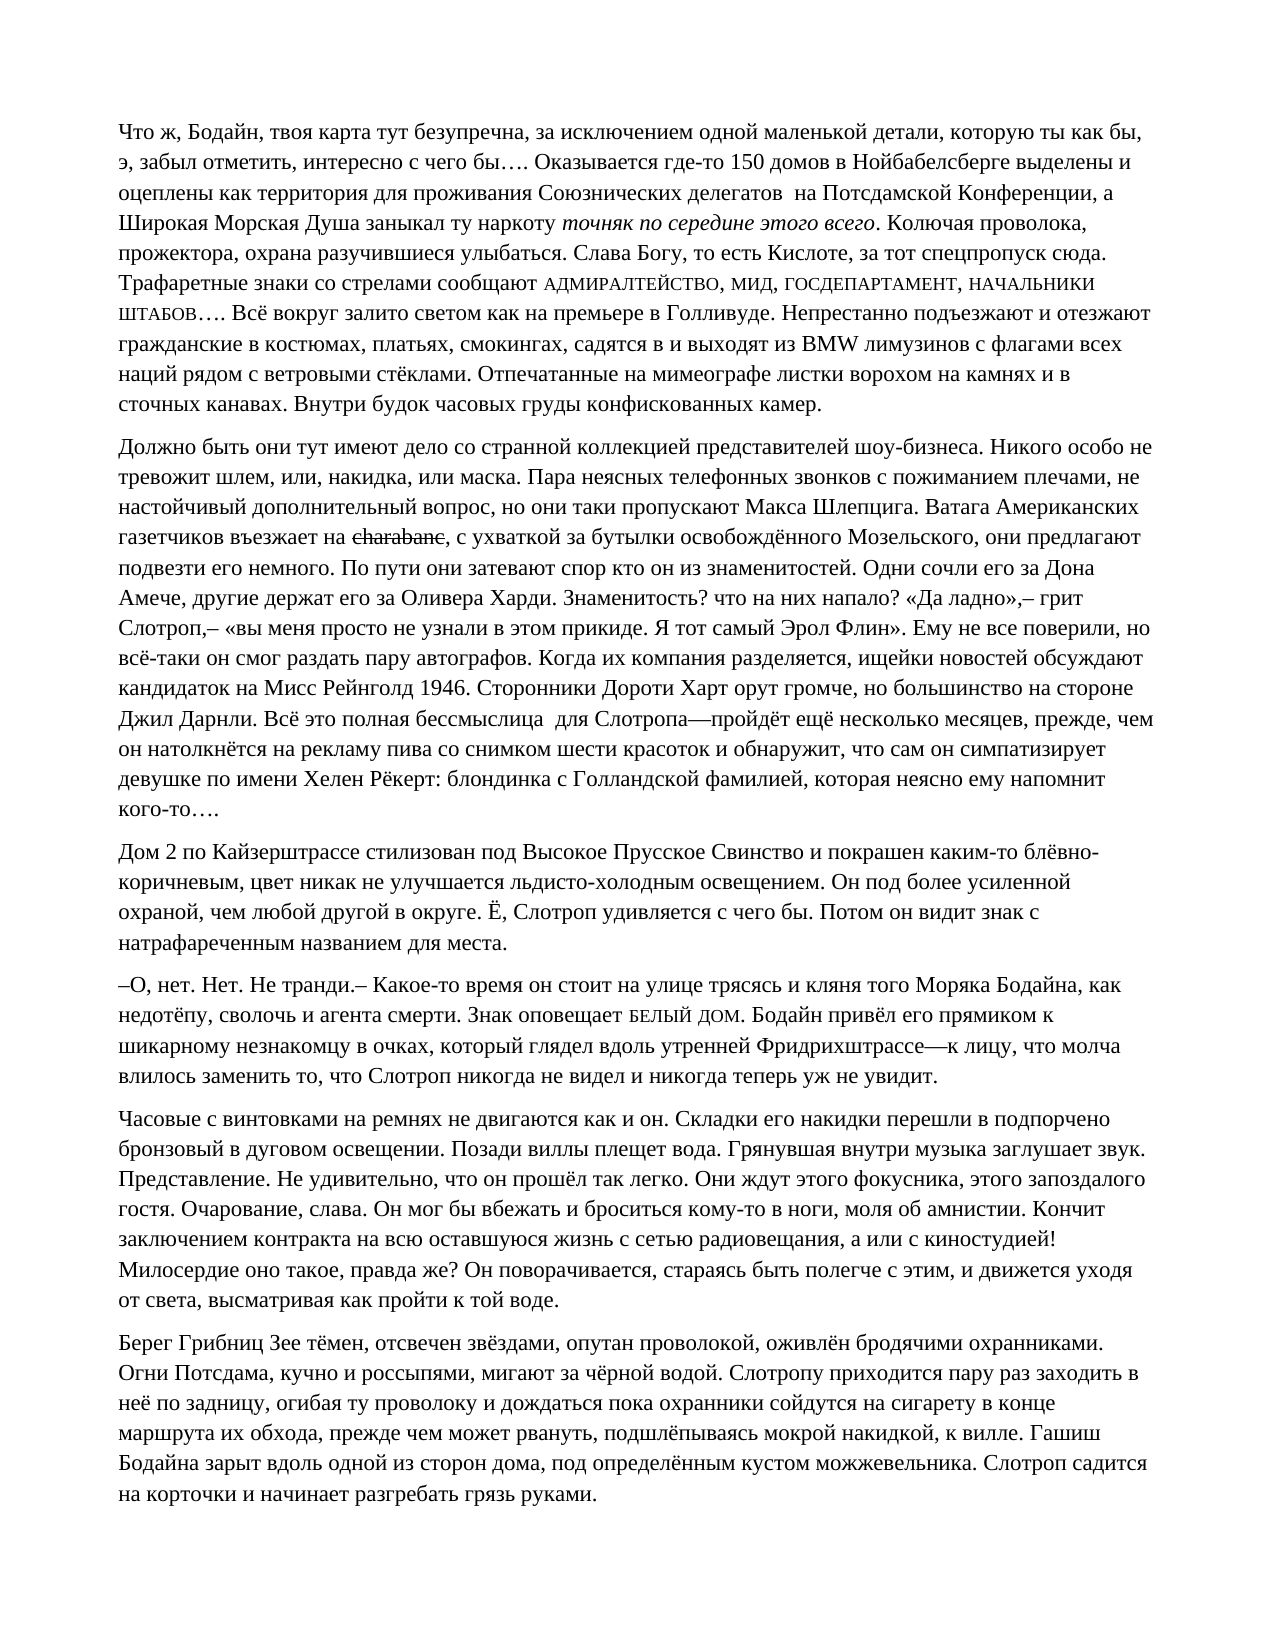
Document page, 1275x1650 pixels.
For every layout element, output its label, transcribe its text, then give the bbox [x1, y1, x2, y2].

text Часовые с винтовками на ремнях не двигаются как и он. Складки его накидки перешли в подпорчено бронзовый в дуговом освещении. Позади виллы плещет вода. Грянувшая внутри музыка заглушает звук. Представление. Не удивительно, что он прошёл так легко. Они ждут этого фокусника, этого запоздалого гостя. Очарование, слава. Он мог бы вбежать и броситься кому-то в ноги, моля об амнистии. Кончит заключением контракта на всю оставшуюся жизнь с сетью радиовещания, а или с киностудией! Милосердие оно такое, правда же? Он поворачивается, стараясь быть полегче с этим, и движется уходя от света, высматривая как пройти к той воде. [118, 1104, 1157, 1312]
text Что ж, Бодайн, твоя карта тут безупречна, за исключением одной маленькой детали, которую ты как бы, э, забыл отметить, интересно с чего бы…. Оказывается где-то 150 домов в Нойбабелсберге выделены и оцеплены как территория для проживания Союзнических делегатов на Потсдамской Конференции, а Широкая Морская Душа заныкал ту наркоту точняк по середине этого всего. Колючая проволока, прожектора, охрана разучившиеся улыбаться. Слава Богу, то есть Кислоте, за тот спецпропуск сюда. Трафаретные знаки со стрелами сообщают адмиралтейство, мид, госдепартамент, начальники штабов…. Всё вокруг залито светом как на премьере в Голливуде. Непрестанно подъезжают и отезжают гражданские в костюмах, платьях, смокингах, садятся в и выходят из BMW лимузинов с флагами всех наций рядом с ветровыми стёклами. Отпечатанные на мимеографе листки ворохом на камнях и в сточных канавах. Внутри будок часовых груды конфискованных камер. [118, 118, 1157, 416]
text –О, нет. Нет. Не транди.– Какое-то время он стоит на улице трясясь и кляня того Моряка Бодайна, как недотёпу, сволочь и агента смерти. Знак оповещает белый дом. Бодайн привёл его прямиком к шикарному незнакомцу в очках, который глядел вдоль утренней Фридрихштрассе—к лицу, что молча влилось заменить то, что Слотроп никогда не видел и никогда теперь уж не увидит. [118, 971, 1157, 1088]
text Берег Грибниц Зее тёмен, отсвечен звёздами, опутан проволокой, оживлён бродячими охранниками. Огни Потсдама, кучно и россыпями, мигают за чёрной водой. Слотропу приходится пару раз заходить в неё по задницу, огибая ту проволоку и дождаться пока охранники сойдутся на сигарету в конце маршрута их обхода, прежде чем может рвануть, подшлёпываясь мокрой накидкой, к вилле. Гашиш Бодайна зарыт вдоль одной из сторон дома, под определённым кустом можжевельника. Слотроп садится на корточки и начинает разгребать грязь руками. [118, 1328, 1157, 1506]
text Должно быть они тут имеют дело со странной коллекцией представителей шоу-бизнеса. Никого особо не тревожит шлем, или, накидка, или маска. Пара неясных телефонных звонков с пожиманием плечами, не настойчивый дополнительный вопрос, но они таки пропускают Макса Шлепцига. Ватага Американских газетчиков въезжает на charabanc, с ухваткой за бутылки освобождённого Мозельского, они предлагают подвезти его немного. По пути они затевают спор кто он из знаменитостей. Одни сочли его за Дона Амече, другие держат его за Оливера Харди. Знаменитость? что на них напало? «Да ладно»,– грит Слотроп,– «вы меня просто не узнали в этом прикиде. Я тот самый Эрол Флин». Ему не все поверили, но всё-таки он смог раздать пару автографов. Когда их компания разделяется, ищейки новостей обсуждают кандидаток на Мисс Рейнголд 1946. Сторонники Дороти Харт орут громче, но большинство на стороне Джил Дарнли. Всё это полная бессмыслица для Слотропа—пройдёт ещё несколько месяцев, прежде, чем он натолкнётся на рекламу пива со снимком шести красоток и обнаружит, что сам он симпатизирует девушке по имени Хелен Рёкерт: блондинка с Голландской фамилией, которая неясно ему напомнит кого-то…. [118, 433, 1157, 822]
text Дом 2 по Кайзерштрассе стилизован под Высокое Прусское Свинство и покрашен каким-то блёвно-коричневым, цвет никак не улучшается льдисто-холодным освещением. Он под более усиленной охраной, чем любой другой в округе. Ё, Слотроп удивляется с чего бы. Потом он видит знак с натрафареченным названием для места. [118, 838, 1157, 955]
